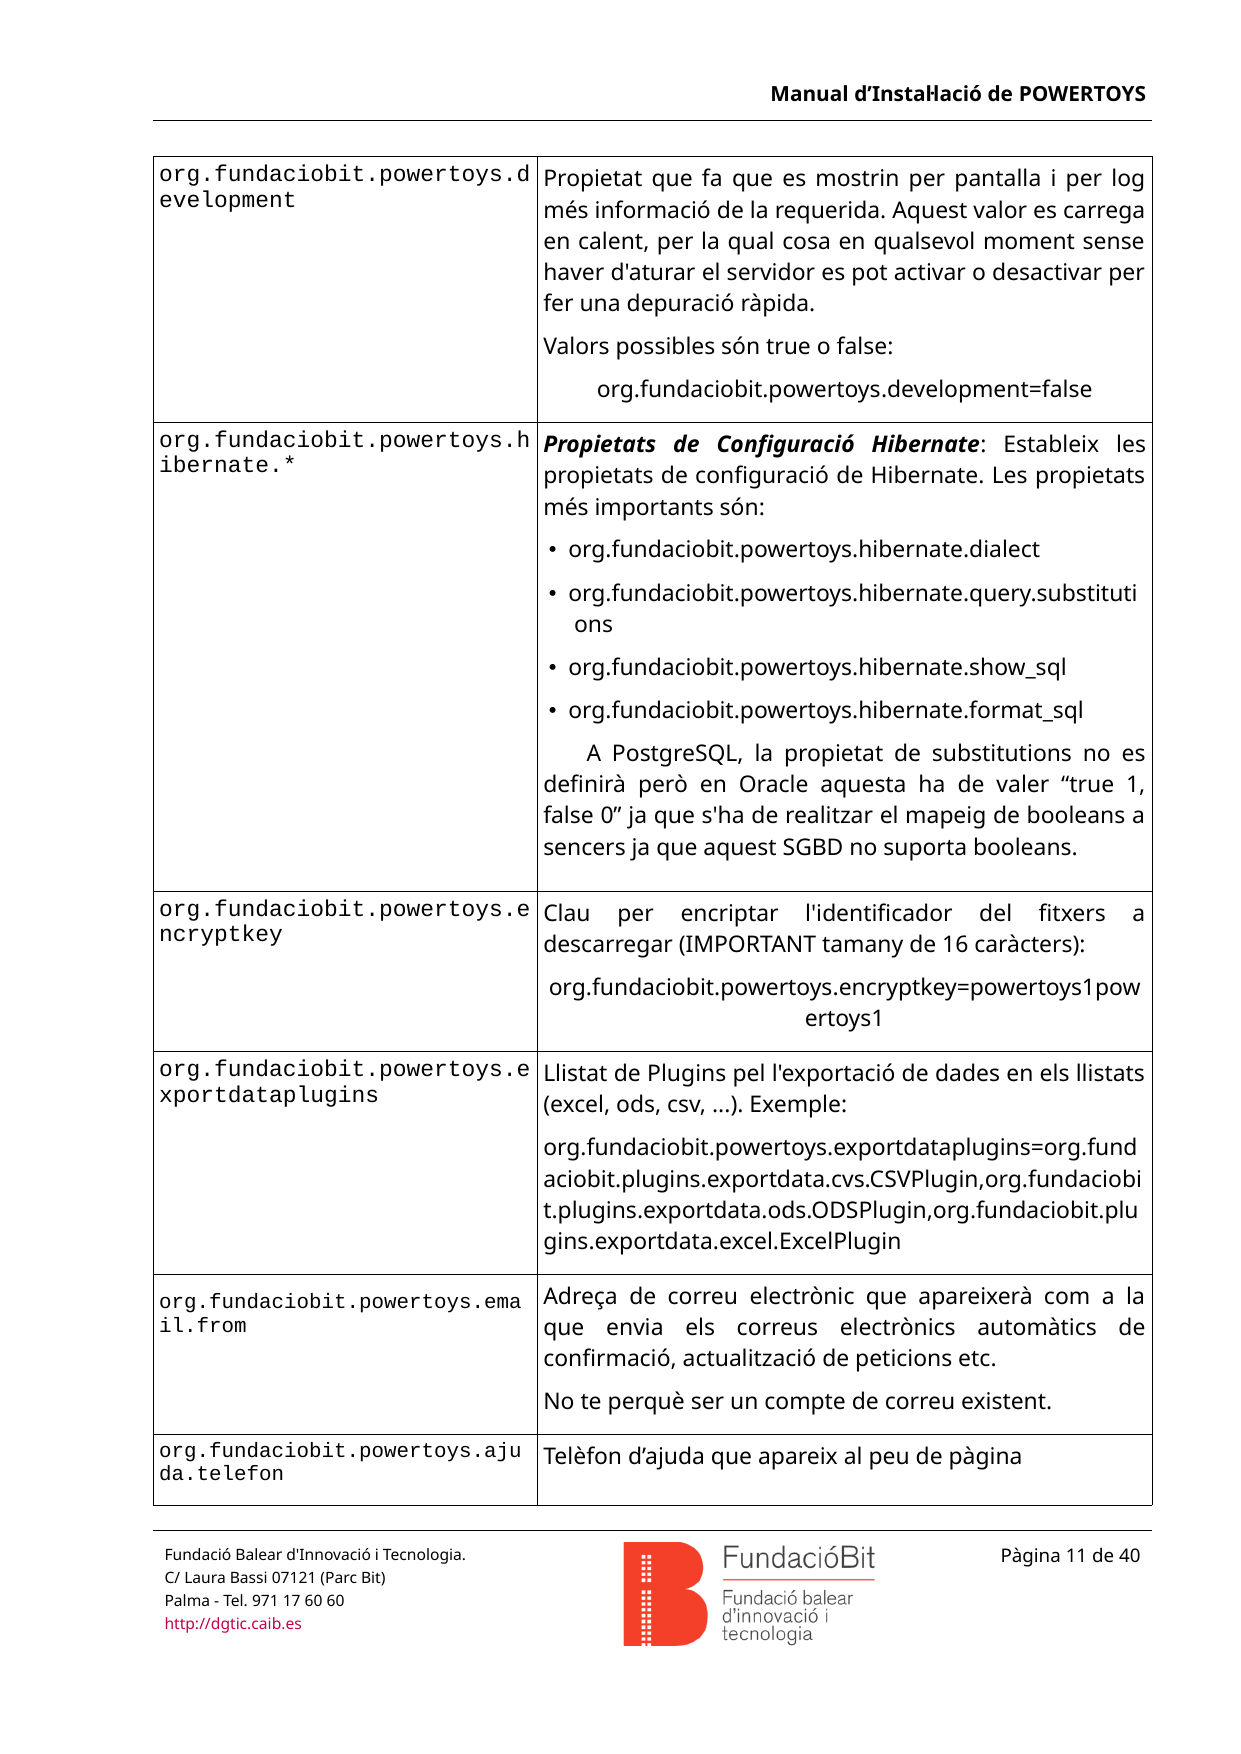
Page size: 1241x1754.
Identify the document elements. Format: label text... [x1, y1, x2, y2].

picture [623, 1542, 875, 1646]
table_cell org.fundaciobit.powertoys.email.from [154, 1275, 537, 1434]
table_cell org.fundaciobit.powertoys.exportdataplugins [154, 1052, 537, 1274]
table_cell Clau per encriptar l'identificador del fitxers a descarregar (IMPORTANT tamany de 16 caràcters): org.fundaciobit.powertoys.encryptkey=powertoys1powertoys1 [538, 892, 1152, 1051]
table_cell org.fundaciobit.powertoys.hibernate.* [154, 423, 537, 891]
table_cell org.fundaciobit.powertoys.development [154, 157, 537, 422]
table_cell Llistat de Plugins pel l'exportació de dades en els llistats (excel, ods, csv, ...). Exemple: org.fundaciobit.powertoys.exportdataplugins=org.fundaciobit.plugins.exportdata.cvs.CSVPlugin,org.fundaciobit.plugins.exportdata.ods.ODSPlugin,org.fundaciobit.plugins.exportdata.excel.ExcelPlugin [538, 1052, 1152, 1274]
table_cell Telèfon d’ajuda que apareix al peu de pàgina [538, 1435, 1152, 1504]
table_cell org.fundaciobit.powertoys.ajuda.telefon [154, 1435, 537, 1504]
table_cell Adreça de correu electrònic que apareixerà com a la que envia els correus electrònics automàtics de confirmació, actualització de peticions etc. No te perquè ser un compte de correu existent. [538, 1275, 1152, 1434]
table_cell Propietat que fa que es mostrin per pantalla i per log més informació de la requerida. Aquest valor es carrega en calent, per la qual cosa en qualsevol moment sense haver d'aturar el servidor es pot activar o desactivar per fer una depuració ràpida. Valors possibles són true o false: org.fundaciobit.powertoys.development=false [538, 157, 1152, 422]
table_cell Propietats de Configuració Hibernate: Estableix les propietats de configuració de Hibernate. Les propietats més importants són: org.fundaciobit.powertoys.hibernate.dialect org.fundaciobit.powertoys.hibernate.query.substitutions org.fundaciobit.powertoys.hibernate.show_sql org.fundaciobit.powertoys.hibernate.format_sql A PostgreSQL, la propietat de substitutions no es definirà però en Oracle aquesta ha de valer “true 1, false 0” ja que s'ha de realitzar el mapeig de booleans a sencers ja que aquest SGBD no suporta booleans. [538, 423, 1152, 891]
table_cell org.fundaciobit.powertoys.encryptkey [154, 892, 537, 1051]
